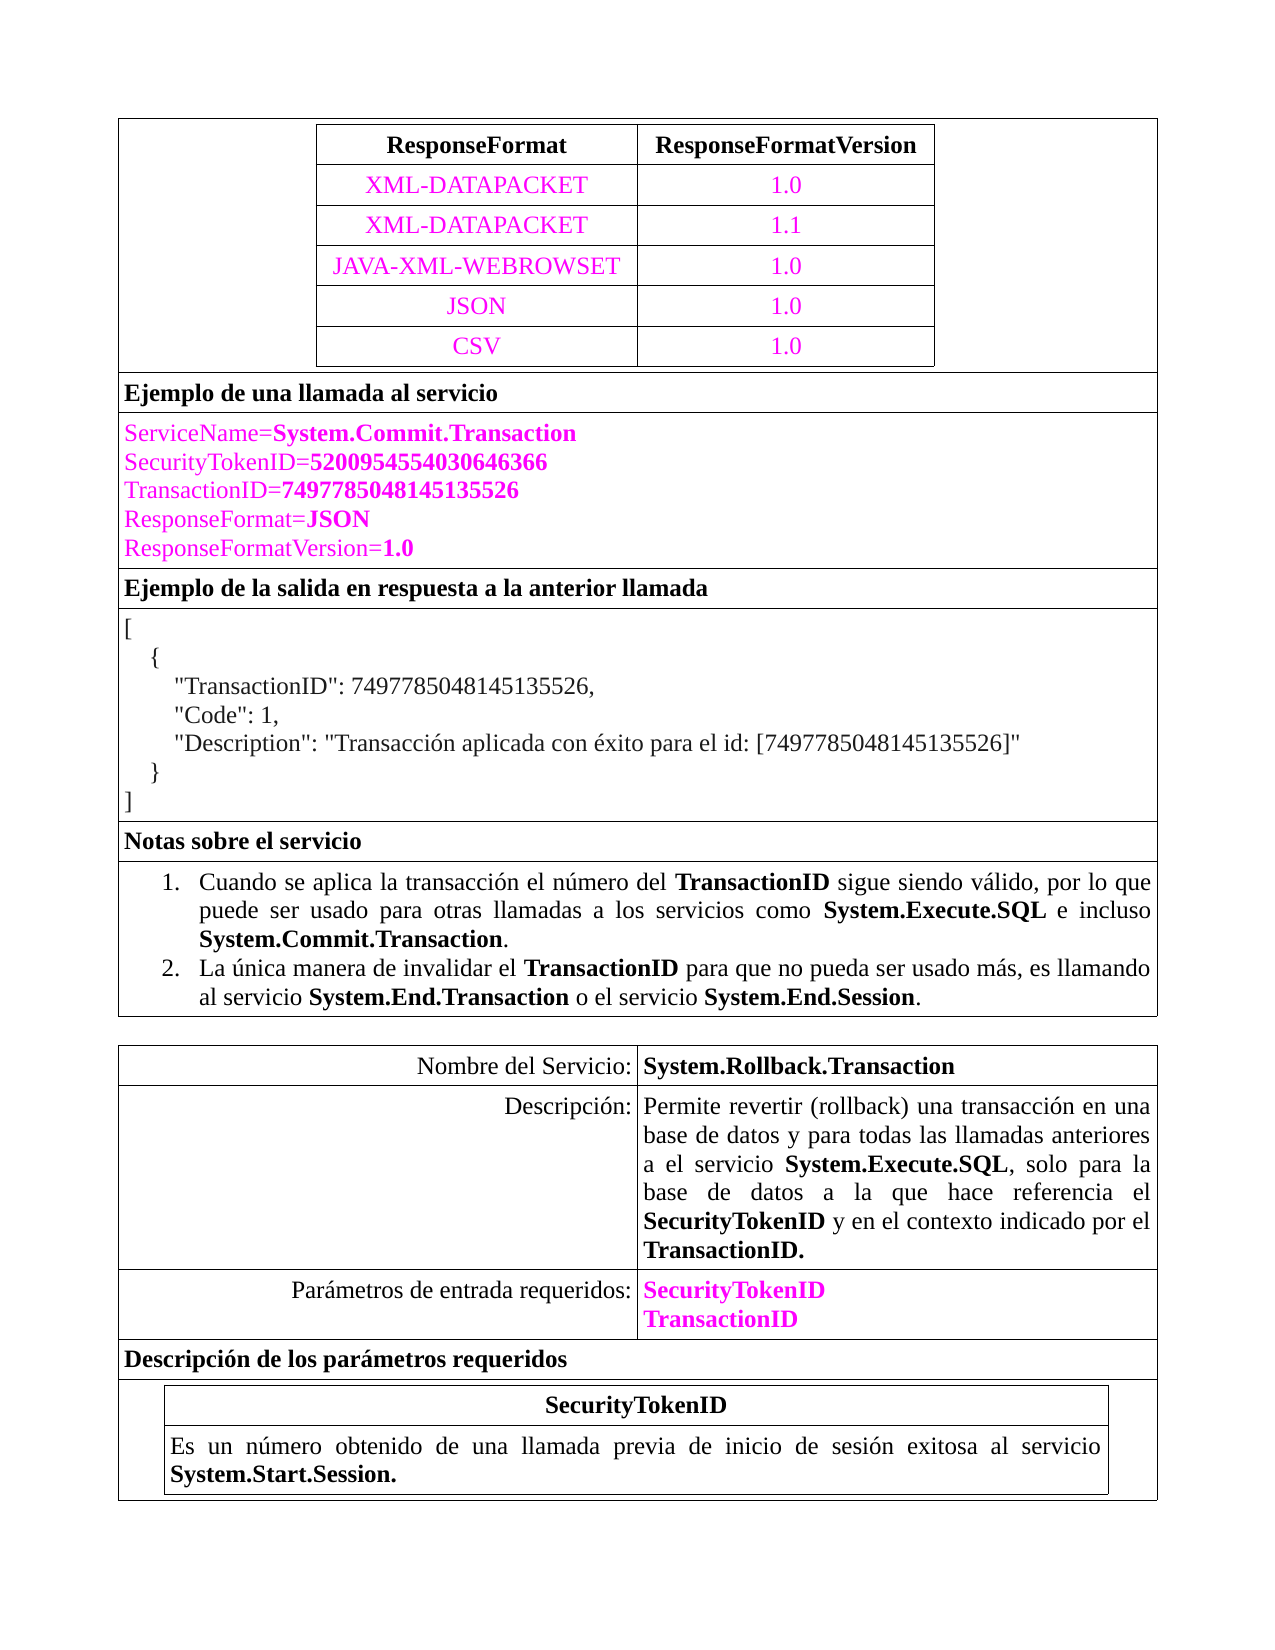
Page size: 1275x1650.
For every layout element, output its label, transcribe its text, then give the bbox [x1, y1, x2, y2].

table_cell Cuando se aplica la transacción el número del TransactionID sigue siendo válido, por lo que puede ser usado para otras llamadas a los servicios como System.Execute.SQL e incluso System.Commit.Transaction. La única manera de invalidar el TransactionID para que no pueda ser usado más, es llamando al servicio System.End.Transaction o el servicio System.End.Session. [119, 862, 1157, 1016]
table_cell [119, 119, 1157, 372]
table_cell 1.0 [638, 165, 934, 204]
table_cell Es un número obtenido de una llamada previa de inicio de sesión exitosa al servicio System.Start.Session. [165, 1426, 1108, 1494]
table_cell Ejemplo de una llamada al servicio [119, 373, 1157, 412]
table_cell Descripción de los parámetros requeridos [119, 1340, 1157, 1379]
table_header ResponseFormat [317, 125, 637, 164]
table_cell CSV [317, 327, 637, 366]
table_cell SecurityTokenID TransactionID [638, 1270, 1157, 1338]
table_cell 1.0 [638, 286, 934, 326]
table_cell Notas sobre el servicio [119, 822, 1157, 861]
table_header System.Rollback.Transaction [638, 1046, 1157, 1085]
table_cell JSON [317, 286, 637, 326]
table_cell Descripción: [119, 1086, 637, 1269]
table_cell JAVA-XML-WEBROWSET [317, 246, 637, 285]
table_cell XML-DATAPACKET [317, 165, 637, 204]
table_cell XML-DATAPACKET [317, 206, 637, 245]
table_cell Ejemplo de la salida en respuesta a la anterior llamada [119, 569, 1157, 608]
table_cell Permite revertir (rollback) una transacción en una base de datos y para todas las llamadas anteriores a el servicio System.Execute.SQL, solo para la base de datos a la que hace referencia el SecurityTokenID y en el contexto indicado por el TransactionID. [638, 1086, 1157, 1269]
table_header SecurityTokenID [165, 1386, 1108, 1425]
table_cell ServiceName=System.Commit.Transaction SecurityTokenID=5200954554030646366 TransactionID=7497785048145135526 ResponseFormat=JSON ResponseFormatVersion=1.0 [119, 413, 1157, 567]
table_cell [ { "TransactionID": 7497785048145135526, "Code": 1, "Description": "Transacción aplicada con éxito para el id: [7497785048145135526]" } ] [119, 609, 1157, 821]
table_cell 1.0 [638, 246, 934, 285]
table_cell [119, 1380, 1157, 1500]
table_cell 1.0 [638, 327, 934, 366]
table_header ResponseFormatVersion [638, 125, 934, 164]
table_cell Parámetros de entrada requeridos: [119, 1270, 637, 1338]
table_header Nombre del Servicio: [119, 1046, 637, 1085]
table_cell 1.1 [638, 206, 934, 245]
